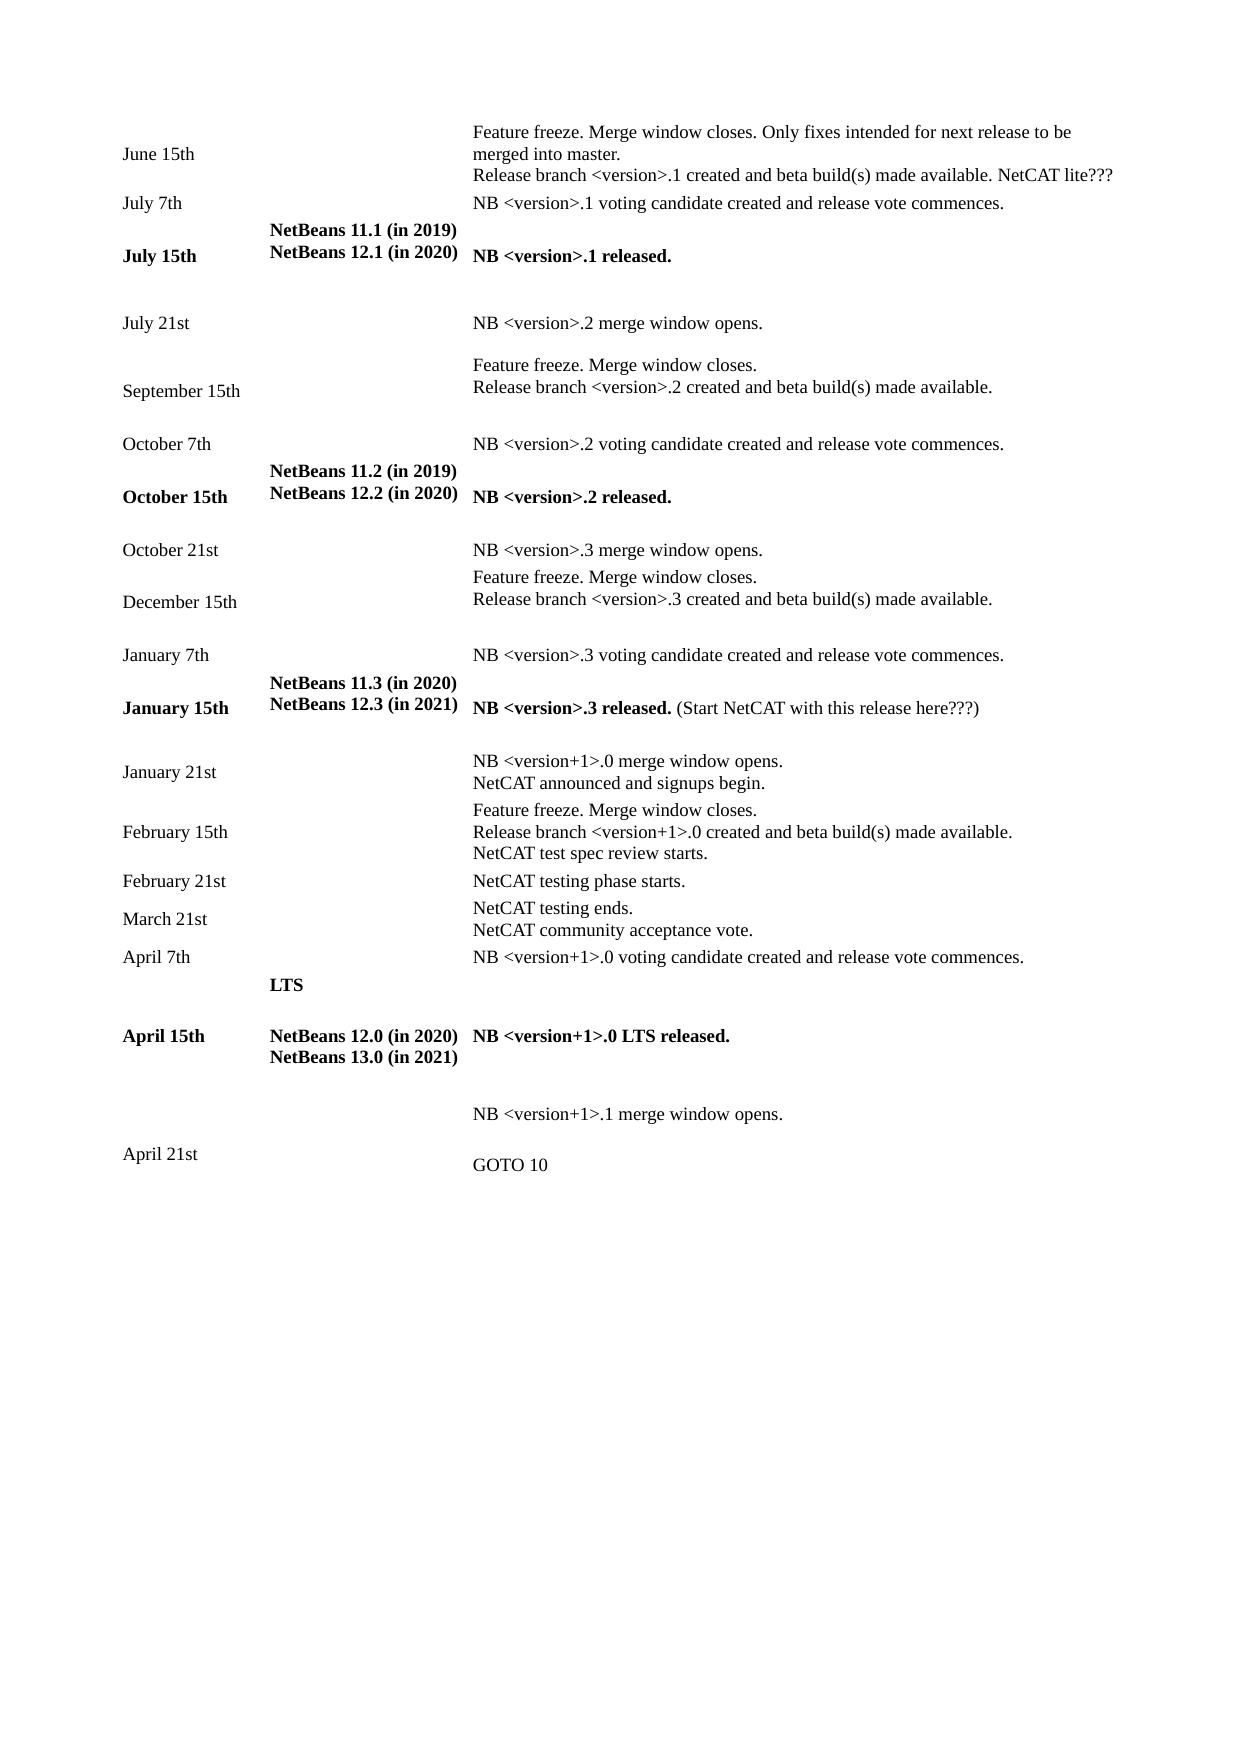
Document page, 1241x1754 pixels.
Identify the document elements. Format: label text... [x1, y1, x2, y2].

table_cell January 7th [119, 641, 267, 669]
table_cell NetBeans 11.1 (in 2019) NetBeans 12.1 (in 2020) [267, 216, 470, 294]
table_cell [267, 351, 470, 430]
table_cell [267, 641, 470, 669]
table_cell [267, 796, 470, 867]
table_cell June 15th [119, 118, 267, 189]
table_cell September 15th [119, 351, 267, 430]
table_cell [267, 867, 470, 894]
table_cell July 15th [119, 216, 267, 294]
table_cell January 15th [119, 669, 267, 747]
table_cell NetCAT testing ends. NetCAT community acceptance vote. [470, 894, 1123, 943]
table_cell [267, 747, 470, 796]
table_cell October 7th [119, 430, 267, 457]
table_cell [267, 189, 470, 216]
table_cell NB <version+1>.1 merge window opens. GOTO 10 [470, 1100, 1123, 1208]
table_cell [267, 1100, 470, 1208]
table_cell October 15th [119, 457, 267, 536]
table_cell [267, 943, 470, 971]
table_cell NB <version>.3 merge window opens. [470, 536, 1123, 563]
table_cell Feature freeze. Merge window closes. Only fixes intended for next release to be merged into master. Release branch <version>.1 created and beta build(s) made available. NetCAT lite??? [470, 118, 1123, 189]
table_cell [267, 894, 470, 943]
table_cell October 21st [119, 536, 267, 563]
table_cell NB <version>.2 voting candidate created and release vote commences. [470, 430, 1123, 457]
table_cell [267, 563, 470, 641]
table_cell January 21st [119, 747, 267, 796]
table_cell NetCAT testing phase starts. [470, 867, 1123, 894]
table_cell December 15th [119, 563, 267, 641]
table_cell NB <version>.2 released. [470, 457, 1123, 536]
table_cell [267, 295, 470, 351]
table_cell February 15th [119, 796, 267, 867]
table_cell NetBeans 11.2 (in 2019) NetBeans 12.2 (in 2020) [267, 457, 470, 536]
table_cell April 7th [119, 943, 267, 971]
table_cell NB <version+1>.0 voting candidate created and release vote commences. [470, 943, 1123, 971]
table_cell NB <version>.2 merge window opens. [470, 295, 1123, 351]
table_cell NB <version+1>.0 merge window opens. NetCAT announced and signups begin. [470, 747, 1123, 796]
table_cell [267, 118, 470, 189]
table_cell Feature freeze. Merge window closes. Release branch <version+1>.0 created and beta build(s) made available. NetCAT test spec review starts. [470, 796, 1123, 867]
table_cell NB <version>.1 released. [470, 216, 1123, 294]
table_cell NetBeans 11.3 (in 2020) NetBeans 12.3 (in 2021) [267, 669, 470, 747]
table_cell Feature freeze. Merge window closes. Release branch <version>.3 created and beta build(s) made available. [470, 563, 1123, 641]
table_cell NB <version>.3 released. (Start NetCAT with this release here???) [470, 669, 1123, 747]
table_cell NB <version>.1 voting candidate created and release vote commences. [470, 189, 1123, 216]
table_cell April 15th [119, 971, 267, 1100]
table_cell July 7th [119, 189, 267, 216]
table_cell April 21st [119, 1100, 267, 1208]
table_cell NB <version+1>.0 LTS released. [470, 971, 1123, 1100]
table_cell March 21st [119, 894, 267, 943]
table_cell [267, 536, 470, 563]
table_cell July 21st [119, 295, 267, 351]
table_cell February 21st [119, 867, 267, 894]
table_cell LTS NetBeans 12.0 (in 2020) NetBeans 13.0 (in 2021) [267, 971, 470, 1100]
table_cell NB <version>.3 voting candidate created and release vote commences. [470, 641, 1123, 669]
table_cell [267, 430, 470, 457]
table_cell Feature freeze. Merge window closes. Release branch <version>.2 created and beta build(s) made available. [470, 351, 1123, 430]
